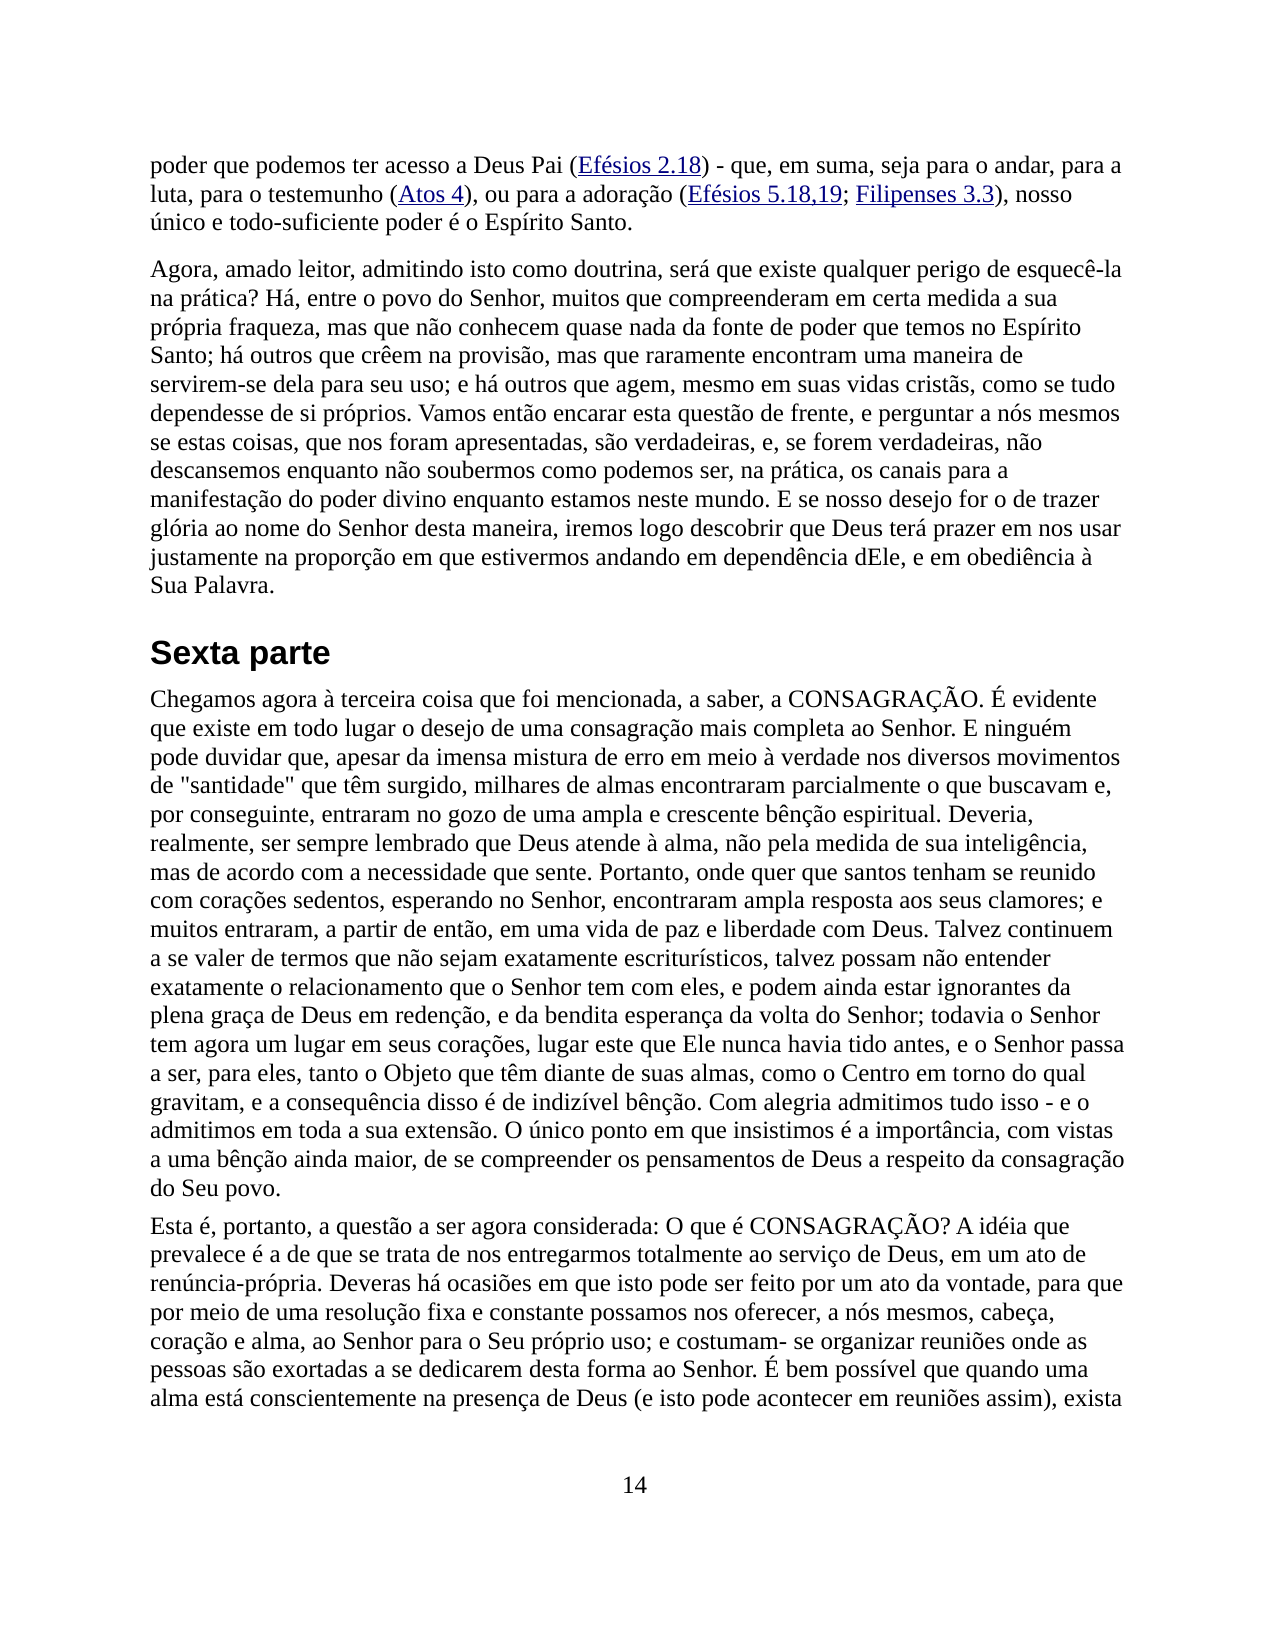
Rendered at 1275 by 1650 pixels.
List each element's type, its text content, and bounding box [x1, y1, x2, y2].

text Chegamos agora à terceira coisa que foi mencionada, a saber, a CONSAGRAÇÃO. É evidente que existe em todo lugar o desejo de uma consagração mais completa ao Senhor. E ninguém pode duvidar que, apesar da imensa mistura de erro em meio à verdade nos diversos movimentos de "santidade" que têm surgido, milhares de almas encontraram parcialmente o que buscavam e, por conseguinte, entraram no gozo de uma ampla e crescente bênção espiritual. Deveria, realmente, ser sempre lembrado que Deus atende à alma, não pela medida de sua inteligência, mas de acordo com a necessidade que sente. Portanto, onde quer que santos tenham se reunido com corações sedentos, esperando no Senhor, encontraram ampla resposta aos seus clamores; e muitos entraram, a partir de então, em uma vida de paz e liberdade com Deus. Talvez continuem a se valer de termos que não sejam exatamente escriturísticos, talvez possam não entender exatamente o relacionamento que o Senhor tem com eles, e podem ainda estar ignorantes da plena graça de Deus em redenção, e da bendita esperança da volta do Senhor; todavia o Senhor tem agora um lugar em seus corações, lugar este que Ele nunca havia tido antes, e o Senhor passa a ser, para eles, tanto o Objeto que têm diante de suas almas, como o Centro em torno do qual gravitam, e a consequência disso é de indizível bênção. Com alegria admitimos tudo isso - e o admitimos em toda a sua extensão. O único ponto em que insistimos é a importância, com vistas a uma bênção ainda maior, de se compreender os pensamentos de Deus a respeito da consagração do Seu povo. [150, 684, 1125, 1202]
text poder que podemos ter acesso a Deus Pai (Efésios 2.18) - que, em suma, seja para o andar, para a luta, para o testemunho (Atos 4), ou para a adoração (Efésios 5.18,19; Filipenses 3.3), nosso único e todo-suficiente poder é o Espírito Santo. [150, 150, 1125, 236]
subtitle Sexta parte [150, 633, 1125, 672]
text Agora, amado leitor, admitindo isto como doutrina, será que existe qualquer perigo de esquecê-la na prática? Há, entre o povo do Senhor, muitos que compreenderam em certa medida a sua própria fraqueza, mas que não conhecem quase nada da fonte de poder que temos no Espírito Santo; há outros que crêem na provisão, mas que raramente encontram uma maneira de servirem-se dela para seu uso; e há outros que agem, mesmo em suas vidas cristãs, como se tudo dependesse de si próprios. Vamos então encarar esta questão de frente, e perguntar a nós mesmos se estas coisas, que nos foram apresentadas, são verdadeiras, e, se forem verdadeiras, não descansemos enquanto não soubermos como podemos ser, na prática, os canais para a manifestação do poder divino enquanto estamos neste mundo. E se nosso desejo for o de trazer glória ao nome do Senhor desta maneira, iremos logo descobrir que Deus terá prazer em nos usar justamente na proporção em que estivermos andando em dependência dEle, e em obediência à Sua Palavra. [150, 254, 1125, 599]
text Esta é, portanto, a questão a ser agora considerada: O que é CONSAGRAÇÃO? A idéia que prevalece é a de que se trata de nos entregarmos totalmente ao serviço de Deus, em um ato de renúncia-própria. Deveras há ocasiões em que isto pode ser feito por um ato da vontade, para que por meio de uma resolução fixa e constante possamos nos oferecer, a nós mesmos, cabeça, coração e alma, ao Senhor para o Seu próprio uso; e costumam- se organizar reuniões onde as pessoas são exortadas a se dedicarem desta forma ao Senhor. É bem possível que quando uma alma está conscientemente na presença de Deus (e isto pode acontecer em reuniões assim), exista [150, 1211, 1125, 1412]
